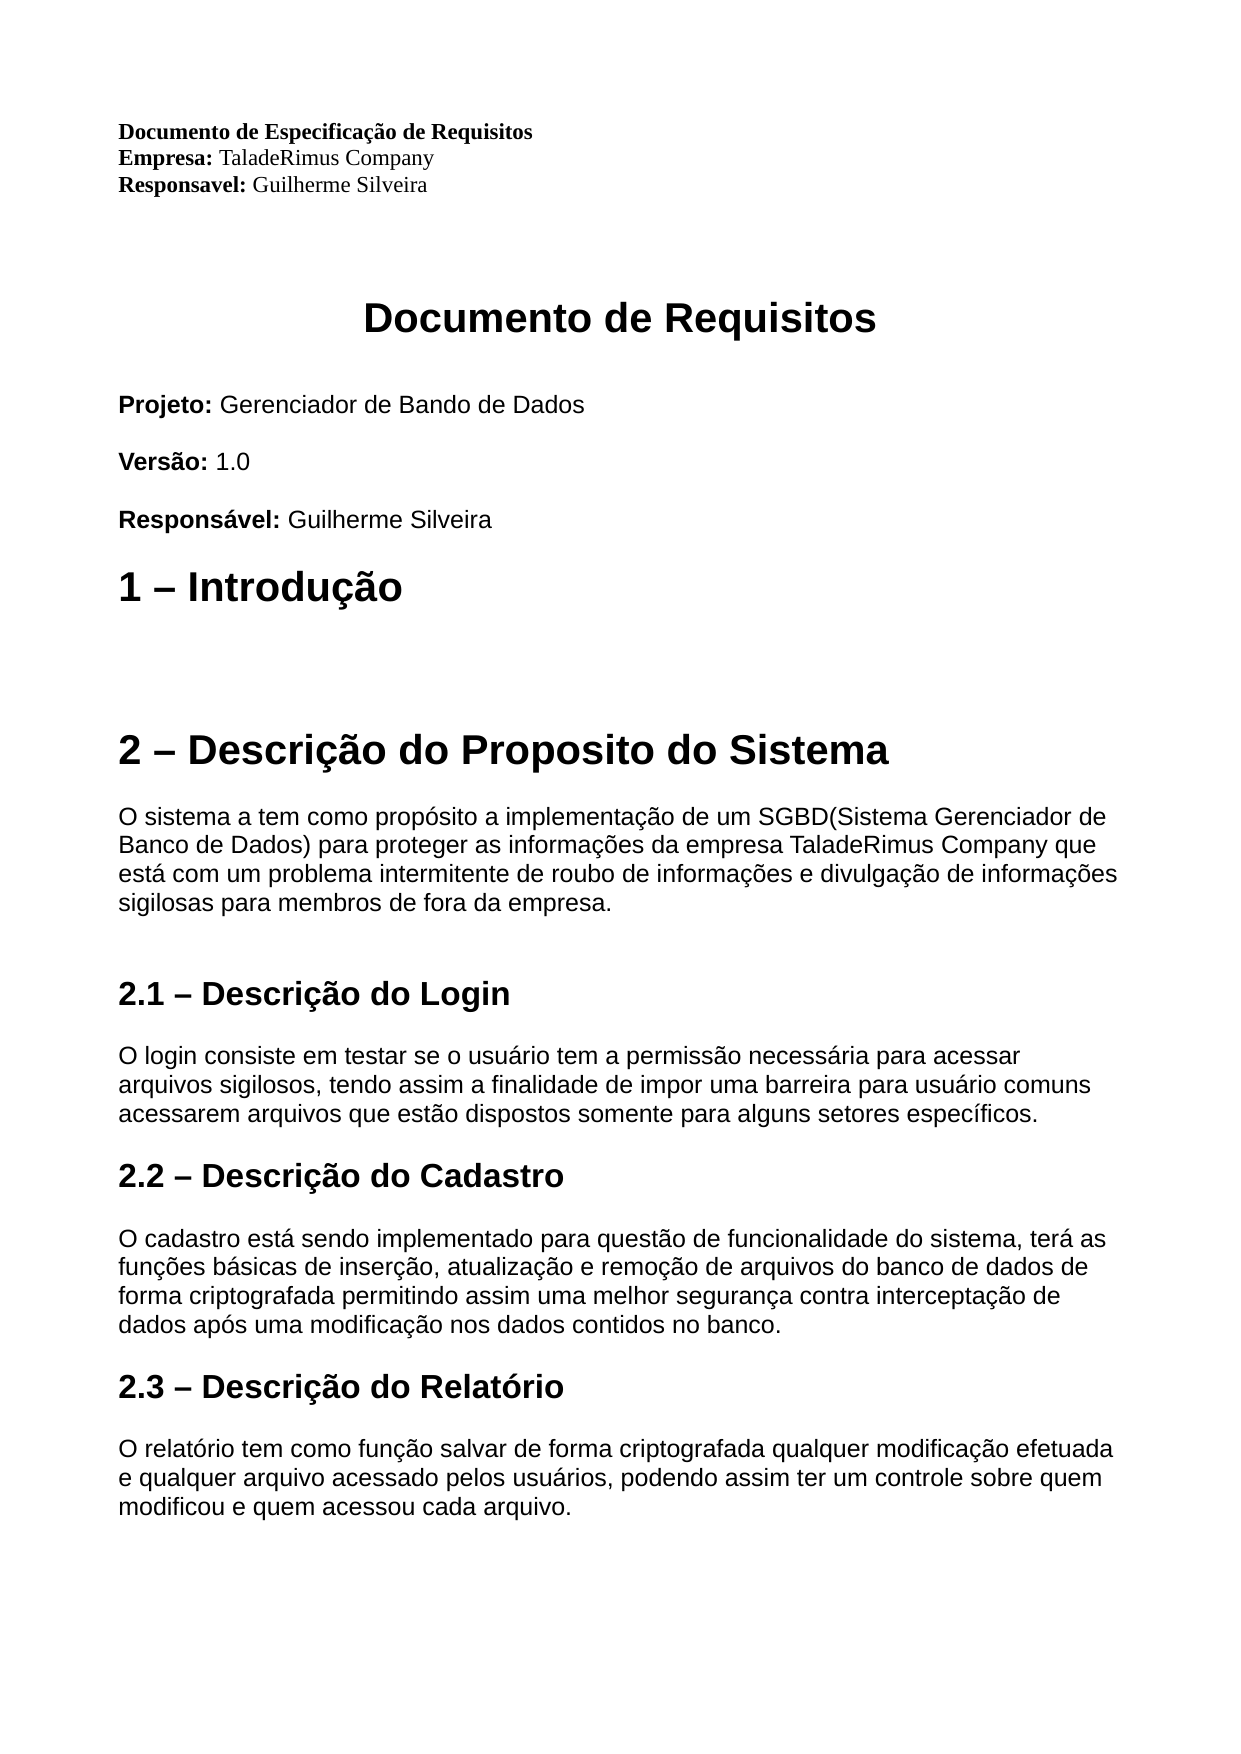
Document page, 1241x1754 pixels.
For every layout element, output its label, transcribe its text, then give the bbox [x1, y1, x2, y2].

text 1 – Introdução [118, 562, 1122, 610]
text O cadastro está sendo implementado para questão de funcionalidade do sistema, terá as funções básicas de inserção, atualização e remoção de arquivos do banco de dados de forma criptografada permitindo assim uma melhor segurança contra interceptação de dados após uma modificação nos dados contidos no banco. [118, 1223, 1122, 1338]
text 2.1 – Descrição do Login [118, 974, 1122, 1013]
text O login consiste em testar se o usuário tem a permissão necessária para acessar arquivos sigilosos, tendo assim a finalidade de impor uma barreira para usuário comuns acessarem arquivos que estão dispostos somente para alguns setores específicos. [118, 1041, 1122, 1128]
text 2.2 – Descrição do Cadastro [118, 1156, 1122, 1195]
text Projeto: Gerenciador de Bando de Dados [118, 389, 1122, 418]
text Documento de Requisitos [118, 294, 1122, 342]
text 2 – Descrição do Proposito do Sistema [118, 725, 1122, 773]
text O relatório tem como função salvar de forma criptografada qualquer modificação efetuada e qualquer arquivo acessado pelos usuários, podendo assim ter um controle sobre quem modificou e quem acessou cada arquivo. [118, 1434, 1122, 1521]
text Responsável: Guilherme Silveira [118, 504, 1122, 533]
text 2.3 – Descrição do Relatório [118, 1367, 1122, 1406]
text O sistema a tem como propósito a implementação de um SGBD(Sistema Gerenciador de Banco de Dados) para proteger as informações da empresa TaladeRimus Company que está com um problema intermitente de roubo de informações e divulgação de informações sigilosas para membros de fora da empresa. [118, 802, 1122, 917]
text Versão: 1.0 [118, 447, 1122, 476]
